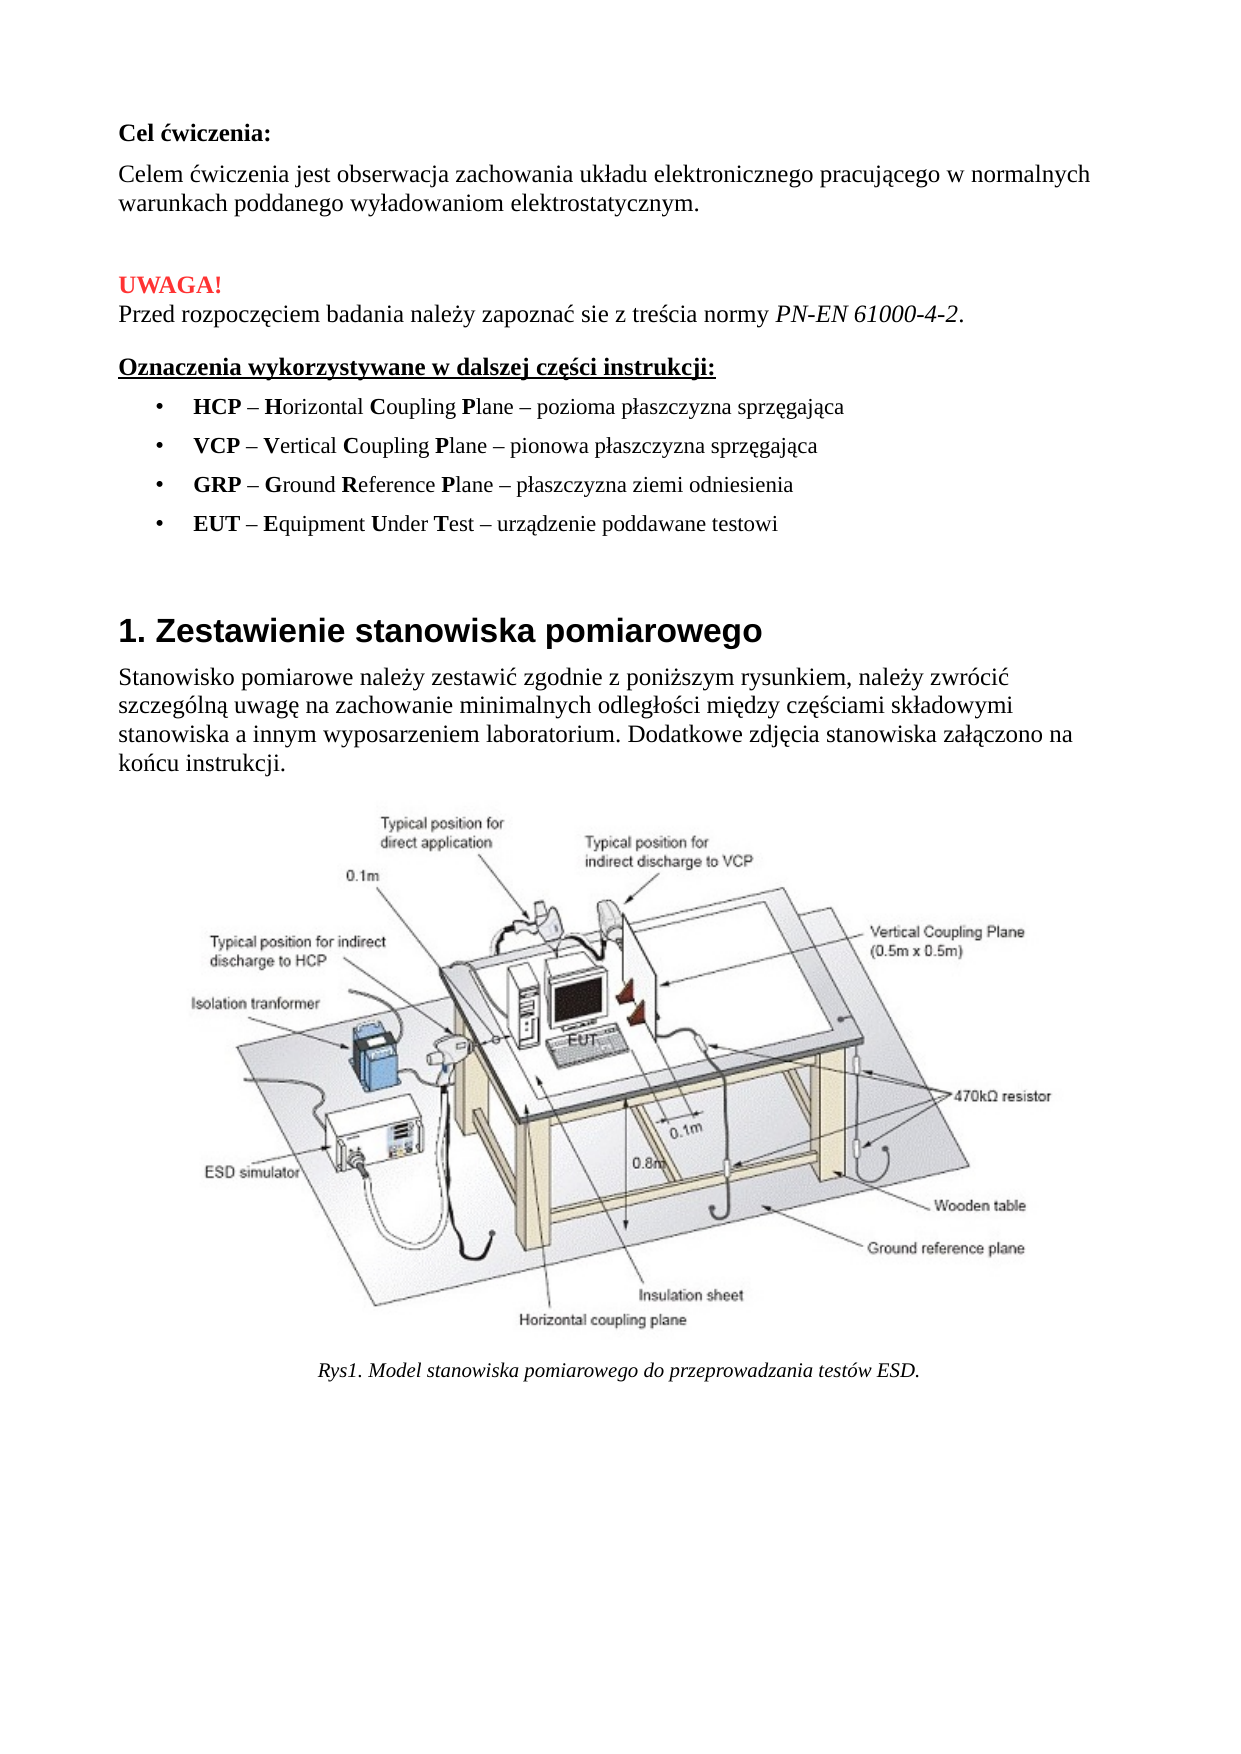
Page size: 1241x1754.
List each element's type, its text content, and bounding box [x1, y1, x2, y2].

text Stanowisko pomiarowe należy zestawić zgodnie z poniższym rysunkiem, należy zwrócić szczególną uwagę na zachowanie minimalnych odległości między częściami składowymi stanowiska a innym wyposarzeniem laboratorium. Dodatkowe zdjęcia stanowiska załączono na końcu instrukcji. [118, 662, 1122, 777]
list EUT – Equipment Under Test – urządzenie poddawane testowi [156, 510, 1122, 536]
text Oznaczenia wykorzystywane w dalszej części instrukcji: [118, 352, 1122, 381]
text UWAGA! Przed rozpoczęciem badania należy zapoznać sie z treścia normy PN-EN 61000-4-2. [118, 271, 1122, 328]
list HCP – Horizontal Coupling Plane – pozioma płaszczyzna sprzęgająca [156, 393, 1122, 419]
text Celem ćwiczenia jest obserwacja zachowania układu elektronicznego pracującego w normalnych warunkach poddanego wyładowaniom elektrostatycznym. [118, 159, 1122, 217]
subtitle 1. Zestawienie stanowiska pomiarowego [118, 611, 1122, 649]
list GRP – Ground Reference Plane – płaszczyzna ziemi odniesienia [156, 471, 1122, 497]
list VCP – Vertical Coupling Plane – pionowa płaszczyzna sprzęgająca [156, 432, 1122, 458]
text Cel ćwiczenia: [118, 118, 1122, 147]
picture [175, 789, 1065, 1358]
text Rys1. Model stanowiska pomiarowego do przeprowadzania testów ESD. [118, 802, 1122, 1382]
